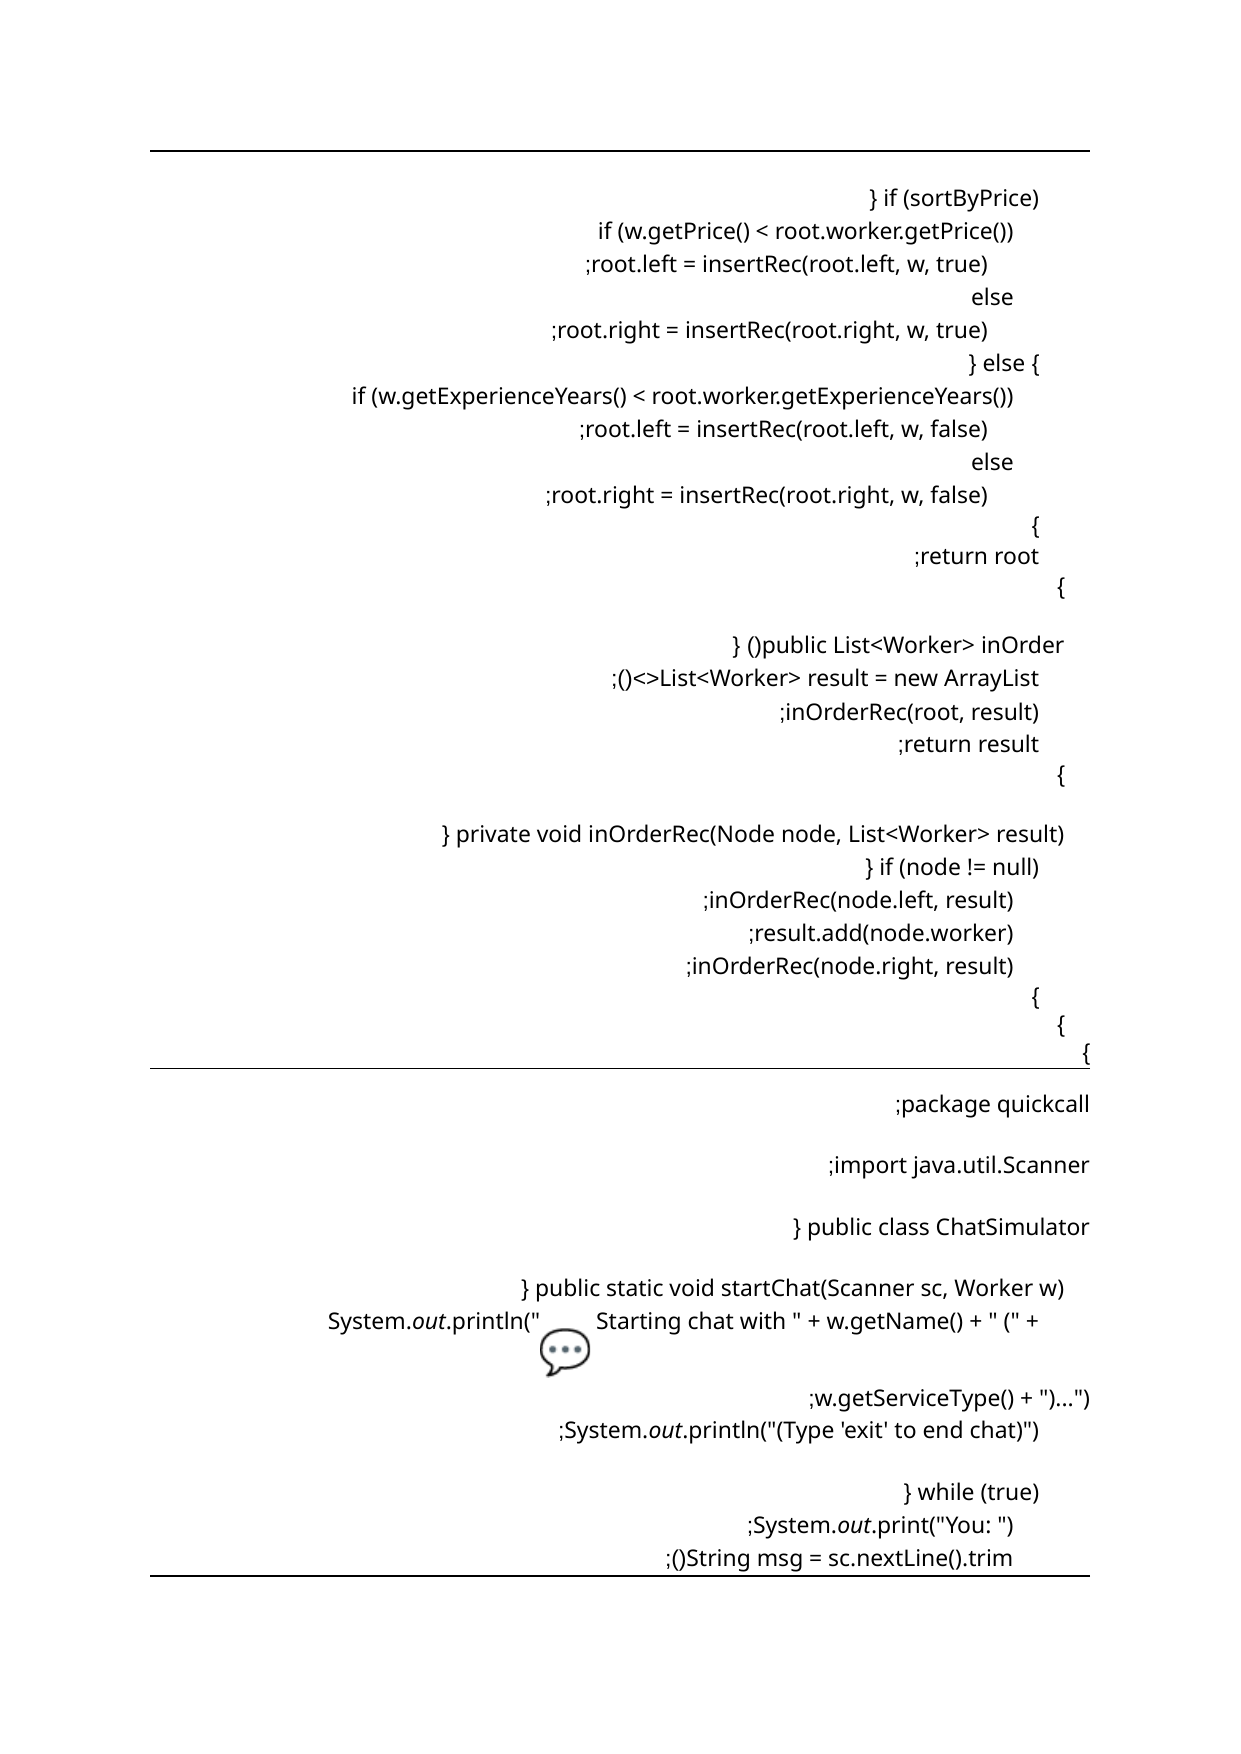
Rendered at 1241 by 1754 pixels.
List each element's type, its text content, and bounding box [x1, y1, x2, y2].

text package quickcall; import java.util.Scanner; public class ChatSimulator { public static void startChat(Scanner sc, Worker w) { System.out.println(" Starting chat with " + w.getName() + " (" + w.getServiceType() + ")..."); System.out.println("(Type 'exit' to end chat)"); while (true) { System.out.print("You: "); String msg = sc.nextLine().trim(); if (msg.equalsIgnoreCase("exit")) { System.out.println("Chat ended."); break; } System.out.println(w.getName() + ": I received your message \"" + msg + "\"."); } } } [150, 1087, 1090, 1575]
text package quickcall; import java.util.ArrayList; import java.util.List; public class BinarySearchTree { private class Node { Worker worker; Node left, right; Node(Worker worker) { this.worker = worker; } } private Node root; public void insert(Worker w, boolean sortByPrice) { root = insertRec(root, w, sortByPrice); } private Node insertRec(Node root, Worker w, boolean sortByPrice) { if (root == null) return new Node(w); if (sortByPrice) { if (w.getPrice() < root.worker.getPrice()) root.left = insertRec(root.left, w, true); else root.right = insertRec(root.right, w, true); } else { if (w.getExperienceYears() < root.worker.getExperienceYears()) root.left = insertRec(root.left, w, false); else root.right = insertRec(root.right, w, false); } return root; } public List<Worker> inOrder() { List<Worker> result = new ArrayList<>(); inOrderRec(root, result); return result; } private void inOrderRec(Node node, List<Worker> result) { if (node != null) { inOrderRec(node.left, result); result.add(node.worker); inOrderRec(node.right, result); } } } [150, 152, 1090, 1068]
